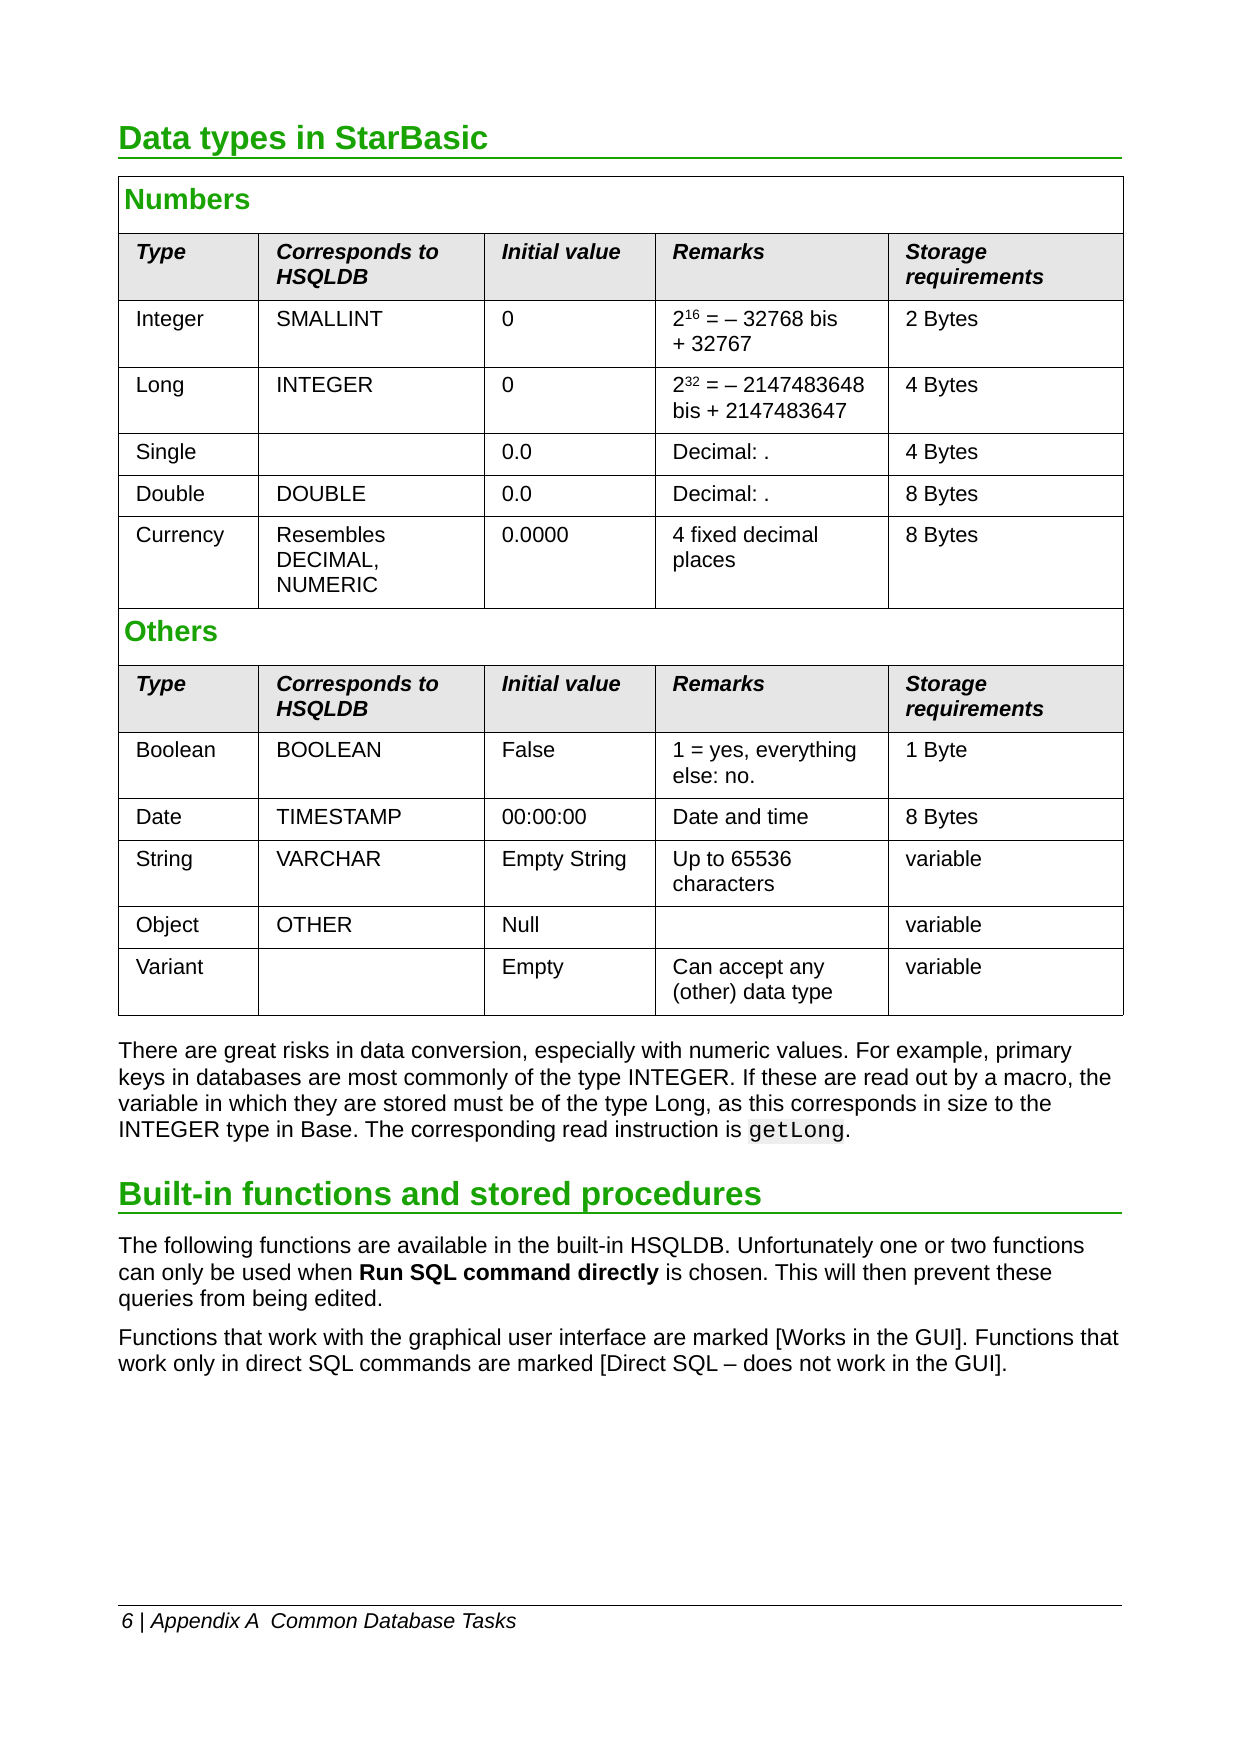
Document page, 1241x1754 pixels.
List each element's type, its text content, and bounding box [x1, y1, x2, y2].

table_cell Type [119, 234, 258, 300]
table_cell 4 Bytes [889, 368, 1123, 433]
table_cell Corresponds to HSQLDB [259, 666, 484, 732]
table_cell SMALLINT [259, 301, 484, 367]
table_cell 0 [485, 368, 655, 433]
table_cell Decimal: . [656, 476, 888, 516]
table_cell Double [119, 476, 258, 516]
table_cell 2 Bytes [889, 301, 1123, 367]
table_cell Variant [119, 949, 258, 1014]
table_cell Remarks [656, 234, 888, 300]
table_cell Null [485, 907, 655, 948]
table_cell Type [119, 666, 258, 732]
table_cell Date and time [656, 799, 888, 840]
table_cell INTEGER [259, 368, 484, 433]
text There are great risks in data conversion, especially with numeric values. For example, primary keys in databases are most commonly of the type INTEGER. If these are read out by a macro, the variable in which they are stored must be of the type Long, as this corresponds in size to the INTEGER type in Base. The corresponding read instruction is getLong. [118, 1037, 1122, 1144]
text The following functions are available in the built-in HSQLDB. Unfortunately one or two functions can only be used when Run SQL command directly is chosen. This will then prevent these queries from being edited. [118, 1232, 1122, 1311]
table_cell Remarks [656, 666, 888, 732]
table_cell [656, 907, 888, 948]
table_cell Long [119, 368, 258, 433]
table_cell Storage requirements [889, 234, 1123, 300]
table_cell String [119, 841, 258, 906]
table_cell Corresponds to HSQLDB [259, 234, 484, 300]
table_cell 0 [485, 301, 655, 367]
table_cell Single [119, 434, 258, 475]
table_cell 216 = – 32768 bis + 32767 [656, 301, 888, 367]
table_cell Empty [485, 949, 655, 1014]
table_cell Initial value [485, 234, 655, 300]
table_cell 4 fixed decimal places [656, 517, 888, 608]
table_cell 0.0 [485, 434, 655, 475]
table_cell [259, 949, 484, 1014]
table_cell Can accept any (other) data type [656, 949, 888, 1014]
text Functions that work with the graphical user interface are marked [Works in the GUI]. Functions that work only in direct SQL commands are marked [Direct SQL – does not work in the GUI]. [118, 1324, 1122, 1376]
table_cell Currency [119, 517, 258, 608]
table_cell 0.0 [485, 476, 655, 516]
table_cell Integer [119, 301, 258, 367]
table_cell 232 = – 2147483648 bis + 2147483647 [656, 368, 888, 433]
table_cell DOUBLE [259, 476, 484, 516]
table_cell Others [119, 609, 1123, 665]
table_cell TIMESTAMP [259, 799, 484, 840]
table_header Numbers [119, 177, 1123, 233]
subtitle Built-in functions and stored procedures [118, 1174, 1122, 1212]
table_cell Empty String [485, 841, 655, 906]
table_cell Resembles DECIMAL, NUMERIC [259, 517, 484, 608]
table_cell Decimal: . [656, 434, 888, 475]
table_cell 4 Bytes [889, 434, 1123, 475]
table_cell Storage requirements [889, 666, 1123, 732]
table_cell OTHER [259, 907, 484, 948]
table_cell False [485, 733, 655, 798]
table_cell variable [889, 949, 1123, 1014]
table_cell 0.0000 [485, 517, 655, 608]
table_cell Up to 65536 characters [656, 841, 888, 906]
table_cell Initial value [485, 666, 655, 732]
table_cell Date [119, 799, 258, 840]
table_cell variable [889, 907, 1123, 948]
table_cell 8 Bytes [889, 517, 1123, 608]
table_cell variable [889, 841, 1123, 906]
table_cell Boolean [119, 733, 258, 798]
subtitle Data types in StarBasic [118, 118, 1122, 157]
table_cell 00:00:00 [485, 799, 655, 840]
table_cell BOOLEAN [259, 733, 484, 798]
table_cell Object [119, 907, 258, 948]
table_cell VARCHAR [259, 841, 484, 906]
table_cell 8 Bytes [889, 799, 1123, 840]
table_cell [259, 434, 484, 475]
table_cell 1 Byte [889, 733, 1123, 798]
table_cell 1 = yes, everything else: no. [656, 733, 888, 798]
table_cell 8 Bytes [889, 476, 1123, 516]
